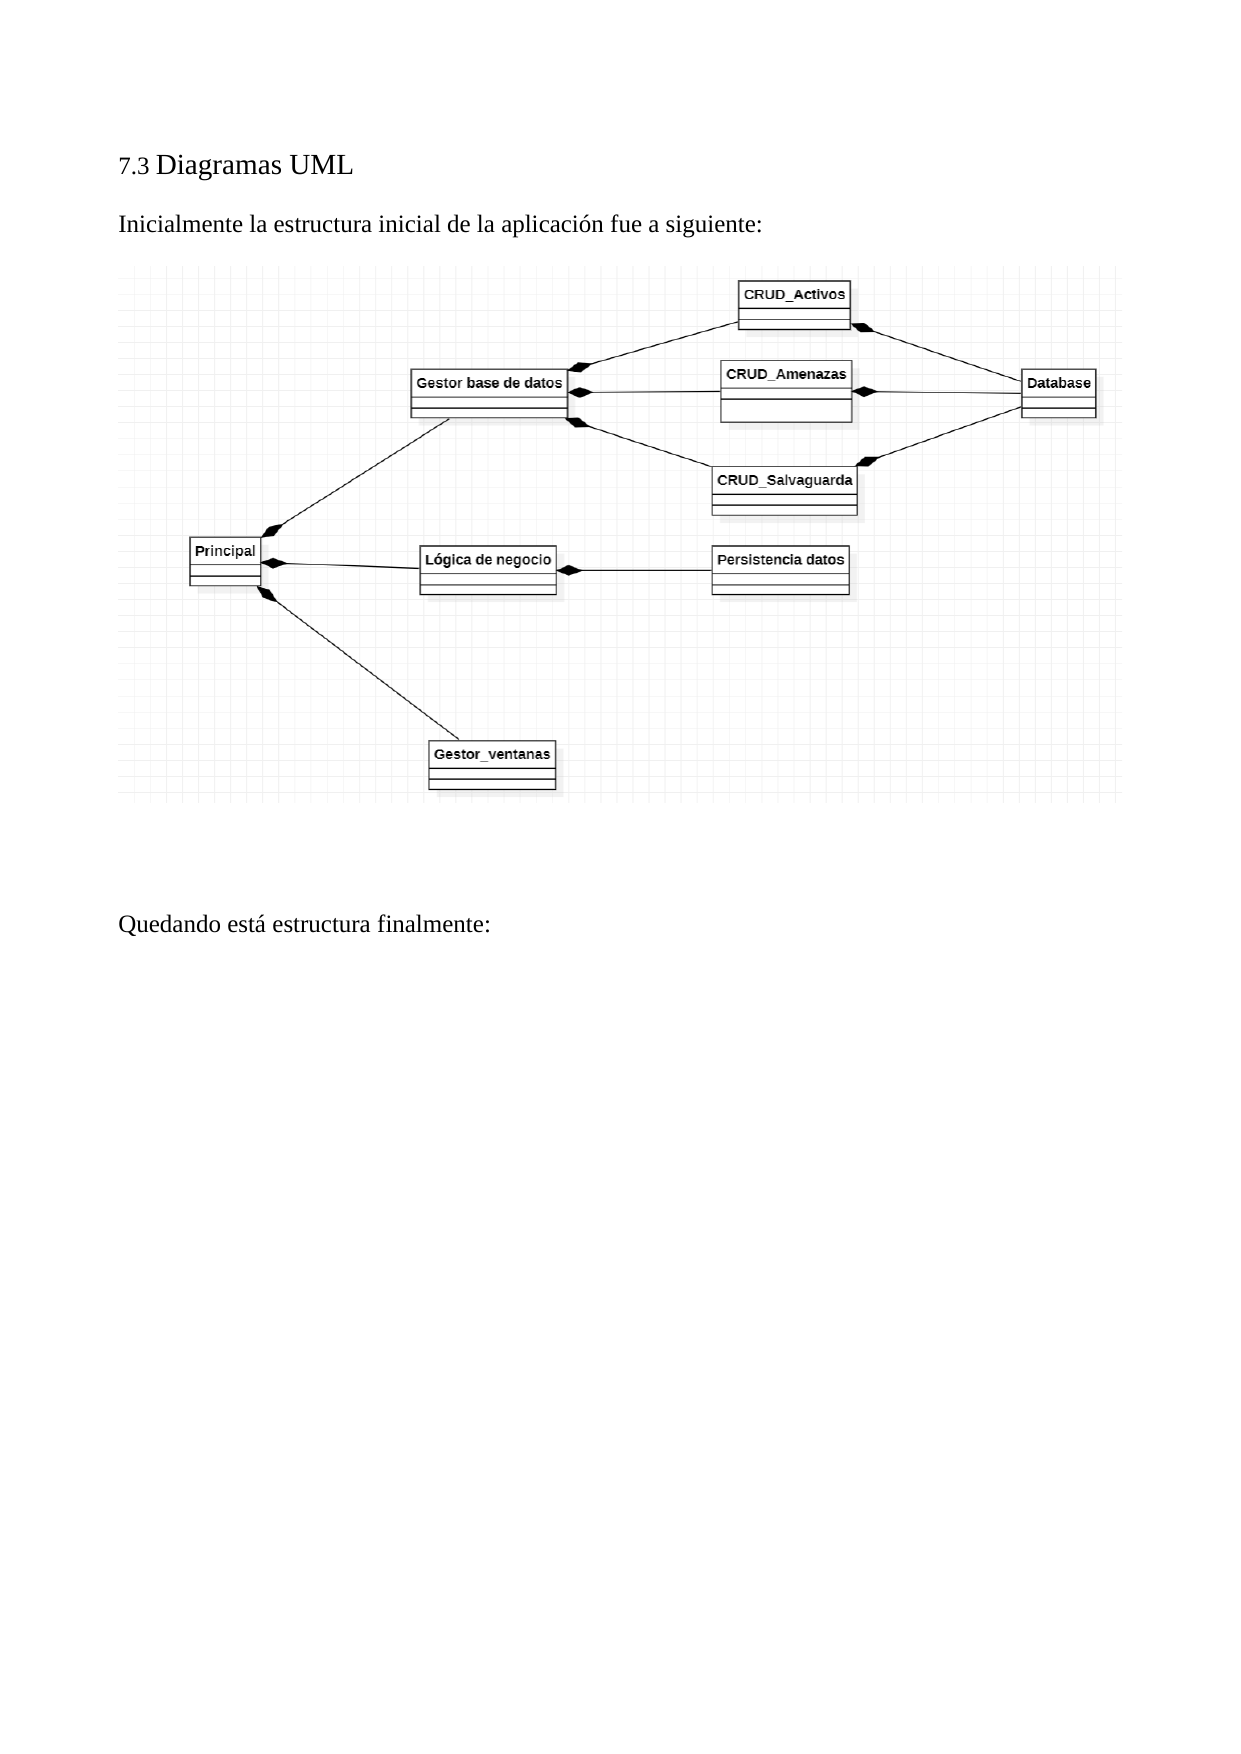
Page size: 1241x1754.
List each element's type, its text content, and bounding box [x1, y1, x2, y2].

text Inicialmente la estructura inicial de la aplicación fue a siguiente: [118, 209, 1122, 238]
text 7.3 Diagramas UML [118, 147, 1122, 209]
picture [118, 266, 1123, 909]
text Quedando está estructura finalmente: [118, 909, 1122, 938]
